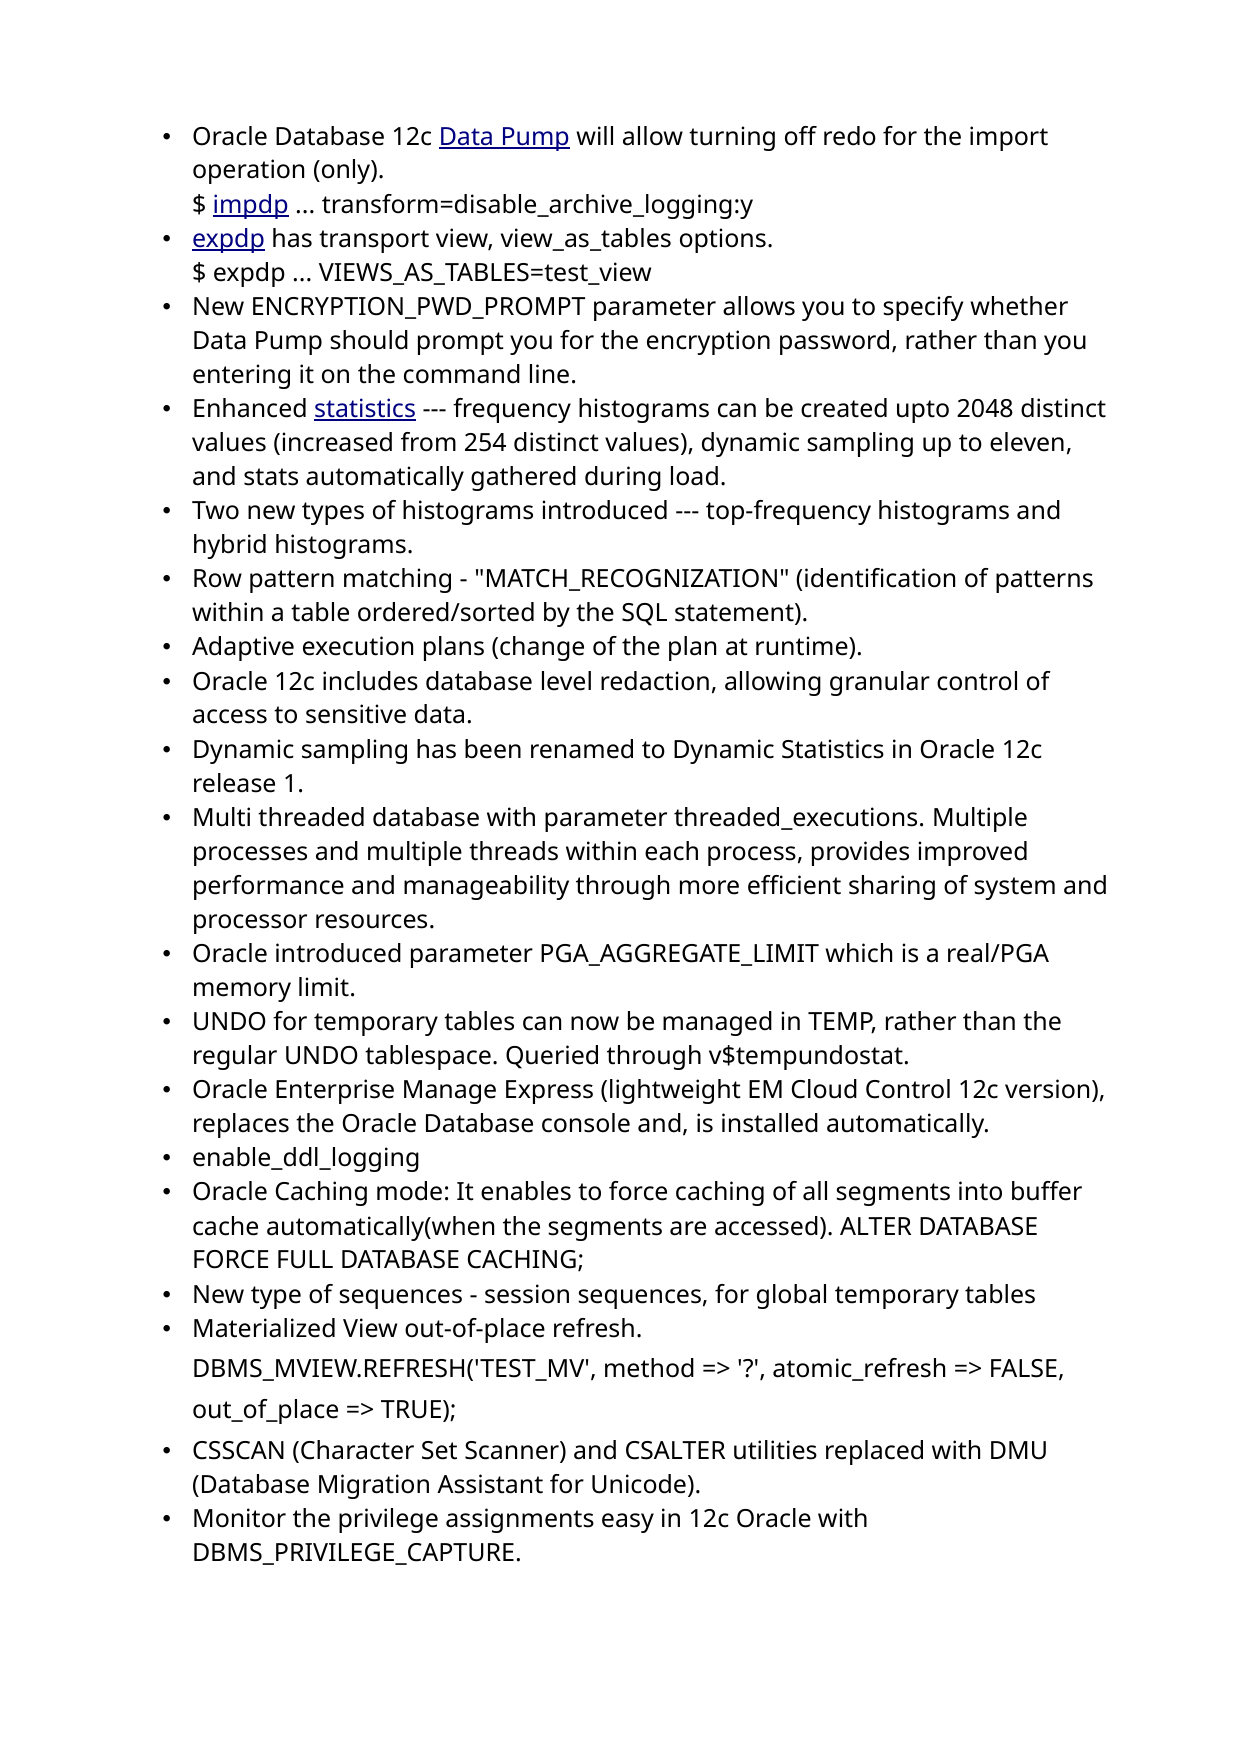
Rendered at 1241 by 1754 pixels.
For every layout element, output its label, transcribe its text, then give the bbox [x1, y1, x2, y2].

list Oracle 12c includes database level redaction, allowing granular control of access to sensitive data. [162, 663, 1122, 731]
list Enhanced statistics --- frequency histograms can be created upto 2048 distinct values (increased from 254 distinct values), dynamic sampling up to eleven, and stats automatically gathered during load. [162, 391, 1122, 493]
list expdp has transport view, view_as_tables options. $ expdp ... VIEWS_AS_TABLES=test_view [162, 220, 1122, 288]
list New ENCRYPTION_PWD_PROMPT parameter allows you to specify whether Data Pump should prompt you for the encryption password, rather than you entering it on the command line. [162, 288, 1122, 391]
list Oracle introduced parameter PGA_AGGREGATE_LIMIT which is a real/PGA memory limit. [162, 936, 1122, 1004]
list Oracle Enterprise Manage Express (lightweight EM Cloud Control 12c version), replaces the Oracle Database console and, is installed automatically. [162, 1072, 1122, 1140]
list CSSCAN (Character Set Scanner) and CSALTER utilities replaced with DMU (Database Migration Assistant for Unicode). [162, 1433, 1122, 1501]
list enable_ddl_logging [162, 1140, 1122, 1174]
list Multi threaded database with parameter threaded_executions. Multiple processes and multiple threads within each process, provides improved performance and manageability through more efficient sharing of system and processor resources. [162, 799, 1122, 936]
list Adaptive execution plans (change of the plan at runtime). [162, 629, 1122, 663]
list Monitor the privilege assignments easy in 12c Oracle with DBMS_PRIVILEGE_CAPTURE. [162, 1501, 1122, 1569]
list New type of sequences - session sequences, for global temporary tables [162, 1276, 1122, 1310]
list Oracle Caching mode: It enables to force caching of all segments into buffer cache automatically(when the segments are accessed). ALTER DATABASE FORCE FULL DATABASE CACHING; [162, 1174, 1122, 1276]
list Two new types of histograms introduced --- top-frequency histograms and hybrid histograms. [162, 493, 1122, 561]
list Oracle Database 12c Data Pump will allow turning off redo for the import operation (only). $ impdp ... transform=disable_archive_logging:y [162, 118, 1122, 220]
list Row pattern matching - "MATCH_RECOGNIZATION" (identification of patterns within a table ordered/sorted by the SQL statement). [162, 561, 1122, 629]
list Dynamic sampling has been renamed to Dynamic Statistics in Oracle 12c release 1. [162, 731, 1122, 799]
list UNDO for temporary tables can now be managed in TEMP, rather than the regular UNDO tablespace. Queried through v$tempundostat. [162, 1004, 1122, 1072]
list Materialized View out-of-place refresh. DBMS_MVIEW.REFRESH('TEST_MV', method => '?', atomic_refresh => FALSE, out_of_place => TRUE); [162, 1310, 1122, 1426]
